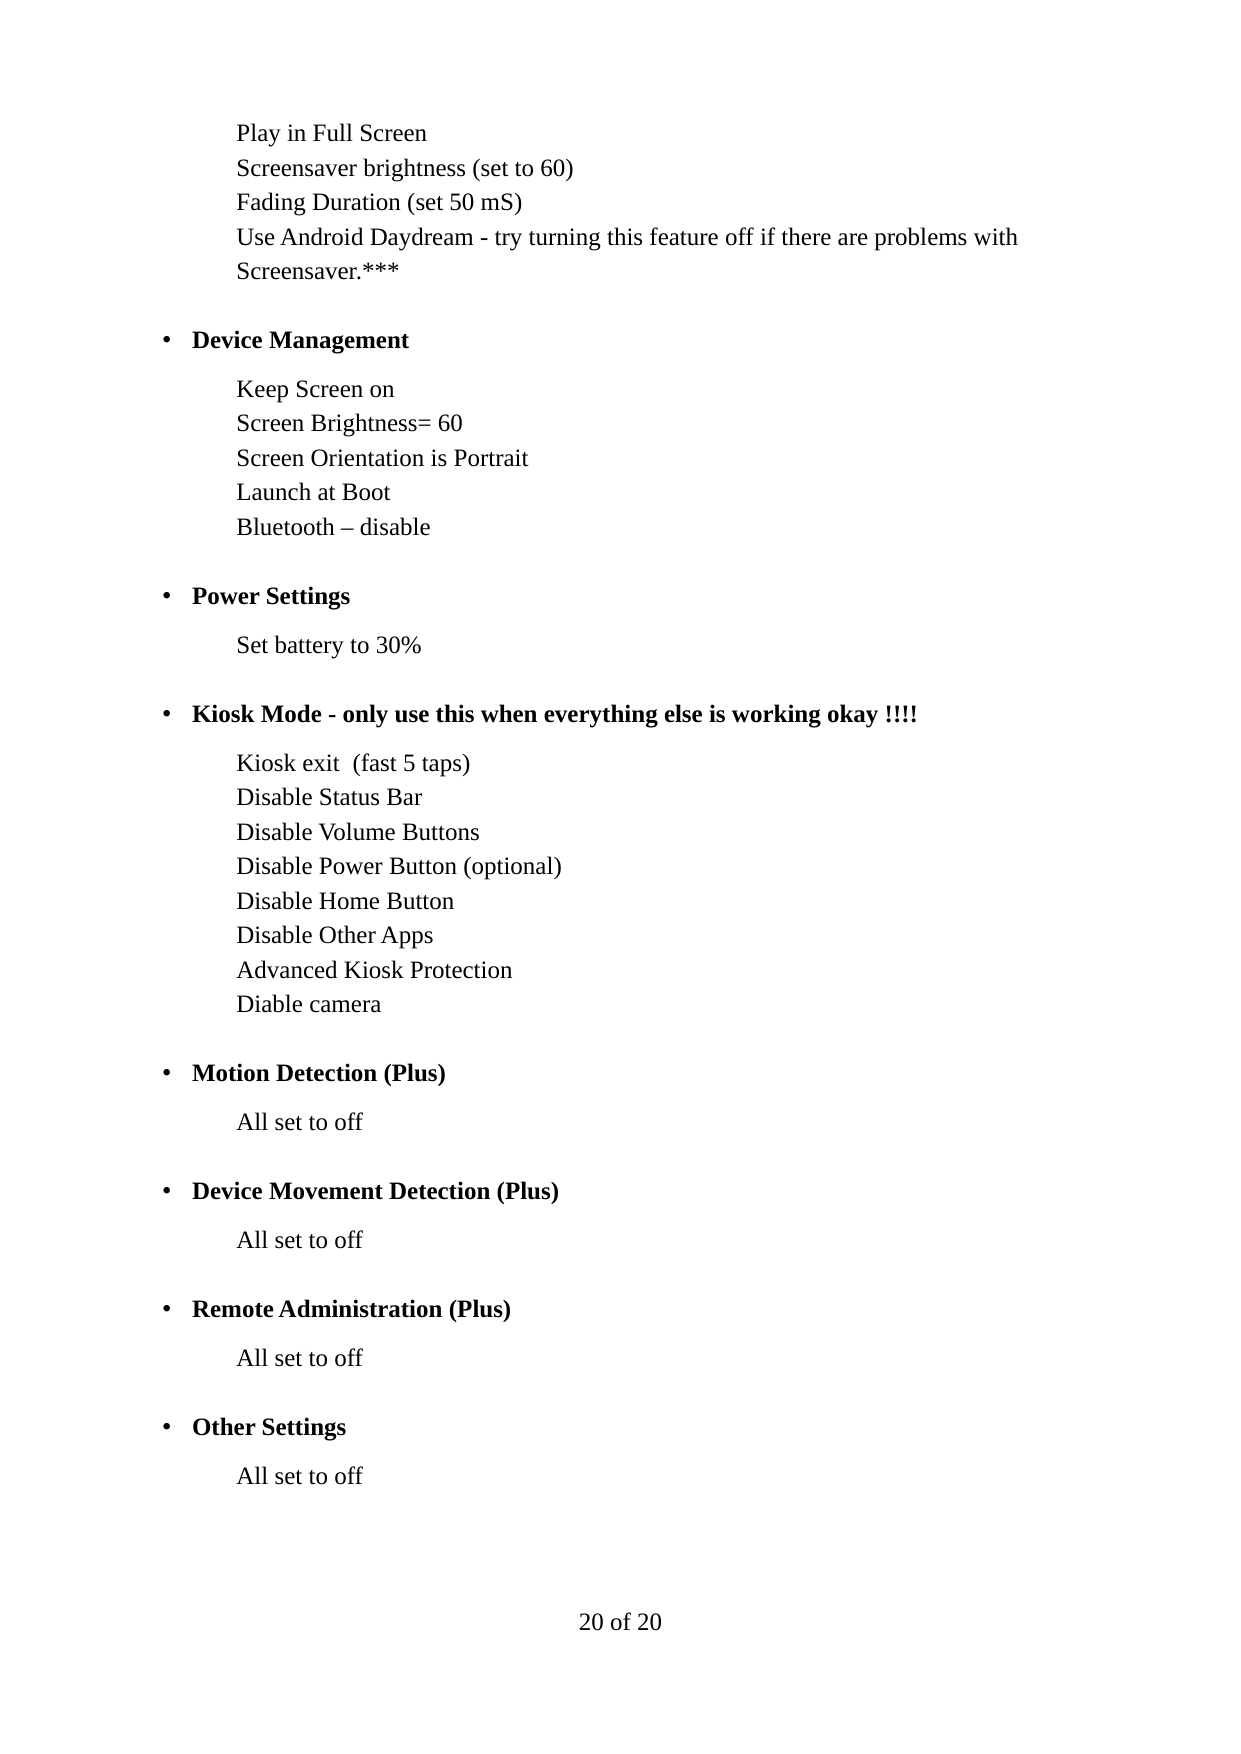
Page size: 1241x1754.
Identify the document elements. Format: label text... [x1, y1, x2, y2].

list Motion Detection (Plus) [162, 1058, 1122, 1087]
text All set to off [236, 1225, 1122, 1254]
list Kiosk Mode - only use this when everything else is working okay !!!! [162, 699, 1122, 728]
text Fading Duration (set 50 mS) [236, 187, 1122, 216]
text All set to off [236, 1107, 1122, 1136]
text Kiosk exit (fast 5 taps) [236, 748, 1122, 777]
text Launch at Boot [236, 477, 1122, 506]
text Screensaver brightness (set to 60) [236, 153, 1122, 181]
text Keep Screen on [236, 374, 1122, 403]
list Power Settings [162, 581, 1122, 610]
text Disable Home Button [236, 886, 1122, 915]
text Diable camera [236, 989, 1122, 1018]
text Use Android Daydream - try turning this feature off if there are problems with Screensaver.*** [236, 222, 1122, 285]
text All set to off [236, 1343, 1122, 1372]
text Screen Orientation is Portrait [236, 443, 1122, 472]
text Disable Volume Buttons [236, 817, 1122, 846]
list Device Management [162, 325, 1122, 354]
text Screen Brightness= 60 [236, 408, 1122, 437]
text Bluetooth – disable [236, 512, 1122, 541]
text Advanced Kiosk Protection [236, 955, 1122, 984]
text Disable Status Bar [236, 782, 1122, 811]
list Other Settings [162, 1412, 1122, 1441]
text Disable Power Button (optional) [236, 851, 1122, 880]
text Play in Full Screen [236, 118, 1122, 147]
list Device Movement Detection (Plus) [162, 1176, 1122, 1205]
text All set to off [236, 1461, 1122, 1490]
text Disable Other Apps [236, 920, 1122, 949]
text Set battery to 30% [236, 630, 1122, 659]
list Remote Administration (Plus) [162, 1294, 1122, 1323]
